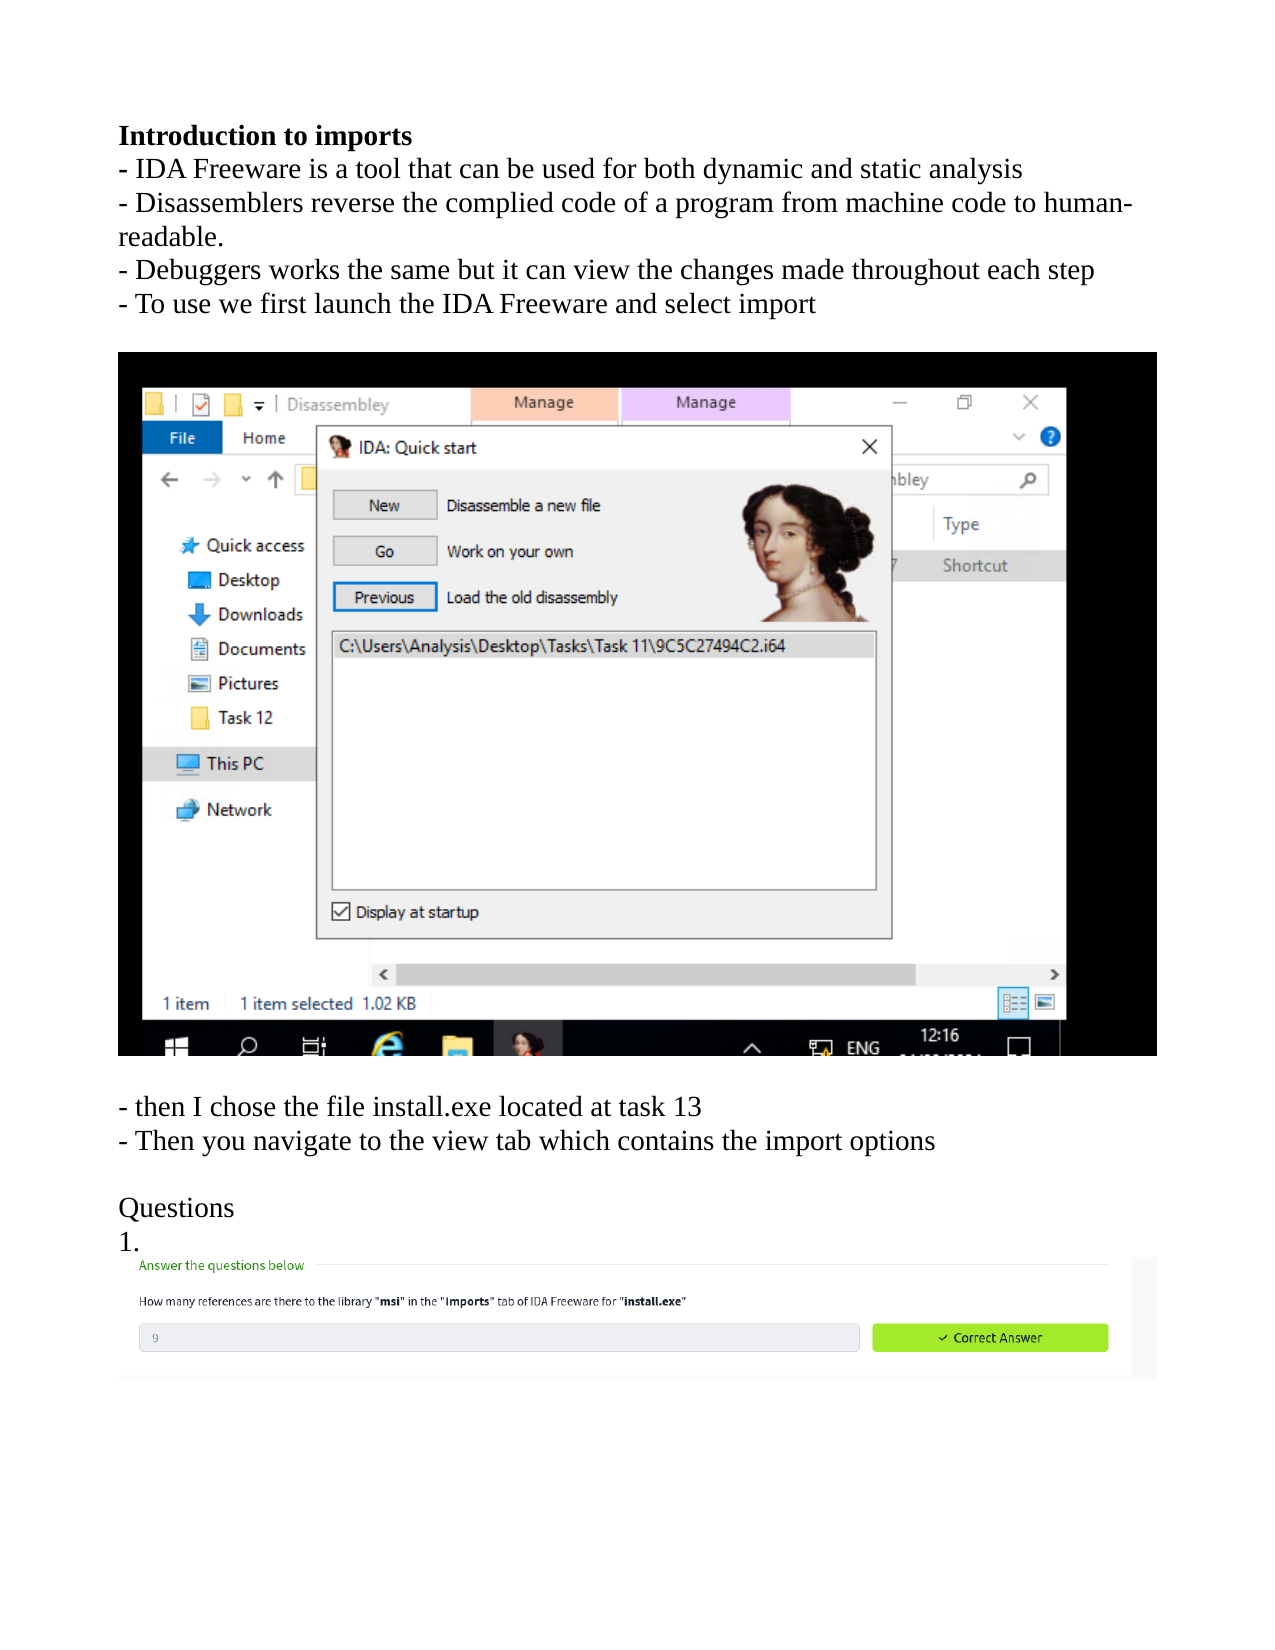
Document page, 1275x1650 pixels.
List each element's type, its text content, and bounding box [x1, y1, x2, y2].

text - Disassemblers reverse the complied code of a program from machine code to human-readable. [118, 185, 1157, 252]
text - then I chose the file install.exe located at task 13 [118, 1089, 1157, 1123]
text Questions [118, 1190, 1157, 1224]
picture [118, 352, 1157, 1056]
text Introduction to imports [118, 118, 1157, 152]
text - IDA Freeware is a tool that can be used for both dynamic and static analysis [118, 152, 1157, 185]
text - Debuggers works the same but it can view the changes made throughout each step [118, 252, 1157, 286]
text 1. [118, 1224, 1157, 1257]
picture [118, 1257, 1157, 1379]
text - Then you navigate to the view tab which contains the import options [118, 1123, 1157, 1157]
text - To use we first launch the IDA Freeware and select import [118, 286, 1157, 319]
